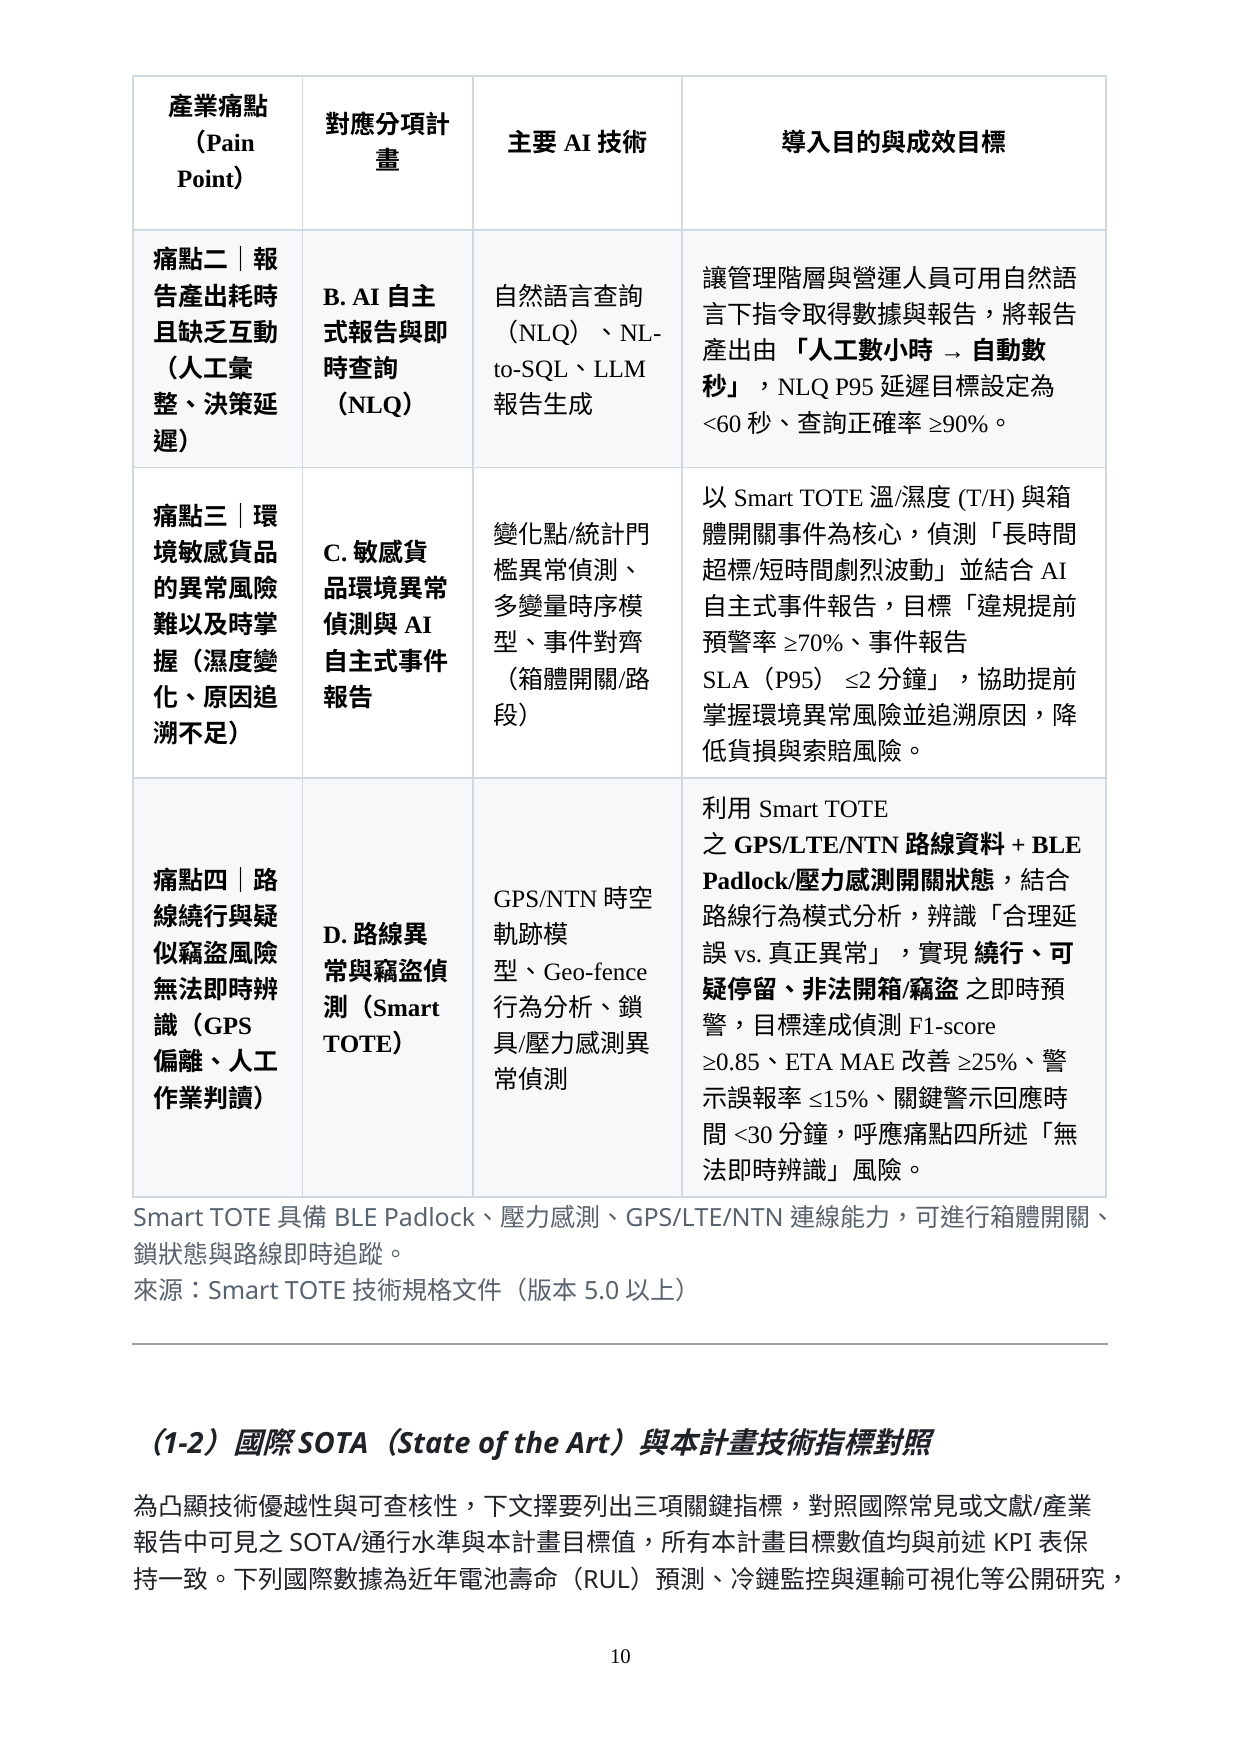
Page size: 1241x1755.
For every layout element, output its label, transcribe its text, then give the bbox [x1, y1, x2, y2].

table_cell 自然語言查詢（NLQ）、NL-to-SQL、LLM 報告生成 [474, 231, 681, 467]
table_header 對應分項計畫 [303, 77, 472, 229]
table_header 導入目的與成效目標 [683, 77, 1105, 229]
table_cell 利用 Smart TOTE 之 GPS/LTE/NTN 路線資料 + BLE Padlock/壓力感測開關狀態，結合路線行為模式分析，辨識「合理延誤 vs. 真正異常」，實現 繞行、可疑停留、非法開箱/竊盜 之即時預警，目標達成偵測 F1-score ≥0.85、ETA MAE 改善 ≥25%、警示誤報率 ≤15%、關鍵警示回應時間 <30 分鐘，呼應痛點四所述「無法即時辨識」風險。 [683, 779, 1105, 1196]
table_cell 變化點/統計門檻異常偵測、多變量時序模型、事件對齊（箱體開關/路段） [474, 468, 681, 777]
table_cell 痛點二｜報告產出耗時且缺乏互動（人工彙整、決策延遲） [134, 231, 302, 467]
text 為凸顯技術優越性與可查核性，下文擇要列出三項關鍵指標，對照國際常見或文獻/產業報告中可見之 SOTA/通行水準與本計畫目標值，所有本計畫目標數值均與前述 KPI 表保持一致。下列國際數據為近年電池壽命（RUL）預測、冷鏈監控與運輸可視化等公開研究，以及實務上 real-time transportation visibility 平台案例之彙整範圍（例如 Energies、iScience 等期刊之相關綜述，[Real-time Transportation Visibility Platforms Reviews, Gartner]、project44／Uber Freight 等 ETA 案例說明），供讀者參考其量級合理性，並對照本計畫設定之目標指標。 [133, 1487, 1107, 1595]
text Smart TOTE 具備 BLE Padlock、壓力感測、GPS/LTE/NTN 連線能力，可進行箱體開關、鎖狀態與路線即時追蹤。 來源：Smart TOTE 技術規格文件（版本 5.0 以上） [133, 1198, 1107, 1307]
table_cell 以 Smart TOTE 溫/濕度 (T/H) 與箱體開關事件為核心，偵測「長時間超標/短時間劇烈波動」並結合 AI 自主式事件報告，目標「違規提前預警率 ≥70%、事件報告 SLA（P95） ≤2 分鐘」，協助提前掌握環境異常風險並追溯原因，降低貨損與索賠風險。 [683, 468, 1105, 777]
table_cell C. 敏感貨品環境異常偵測與 AI 自主式事件報告 [303, 468, 472, 777]
table_cell 痛點四｜路線繞行與疑似竊盜風險無法即時辨識（GPS 偏離、人工作業判讀） [134, 779, 302, 1196]
table_cell 痛點三｜環境敏感貨品的異常風險難以及時掌握（濕度變化、原因追溯不足） [134, 468, 302, 777]
subtitle （1-2）國際 SOTA（State of the Art）與本計畫技術指標對照 [133, 1419, 1107, 1462]
table_cell 讓管理階層與營運人員可用自然語言下指令取得數據與報告，將報告產出由 「人工數小時 → 自動數秒」，NLQ P95 延遲目標設定為 <60 秒、查詢正確率 ≥90%。 [683, 231, 1105, 467]
table_header 產業痛點（Pain Point） [134, 77, 302, 229]
table_cell B. AI 自主式報告與即時查詢（NLQ） [303, 231, 472, 467]
table_cell GPS/NTN 時空軌跡模型、Geo-fence 行為分析、鎖具/壓力感測異常偵測 [474, 779, 681, 1196]
table_cell D. 路線異常與竊盜偵測（Smart TOTE） [303, 779, 472, 1196]
table_header 主要 AI 技術 [474, 77, 681, 229]
